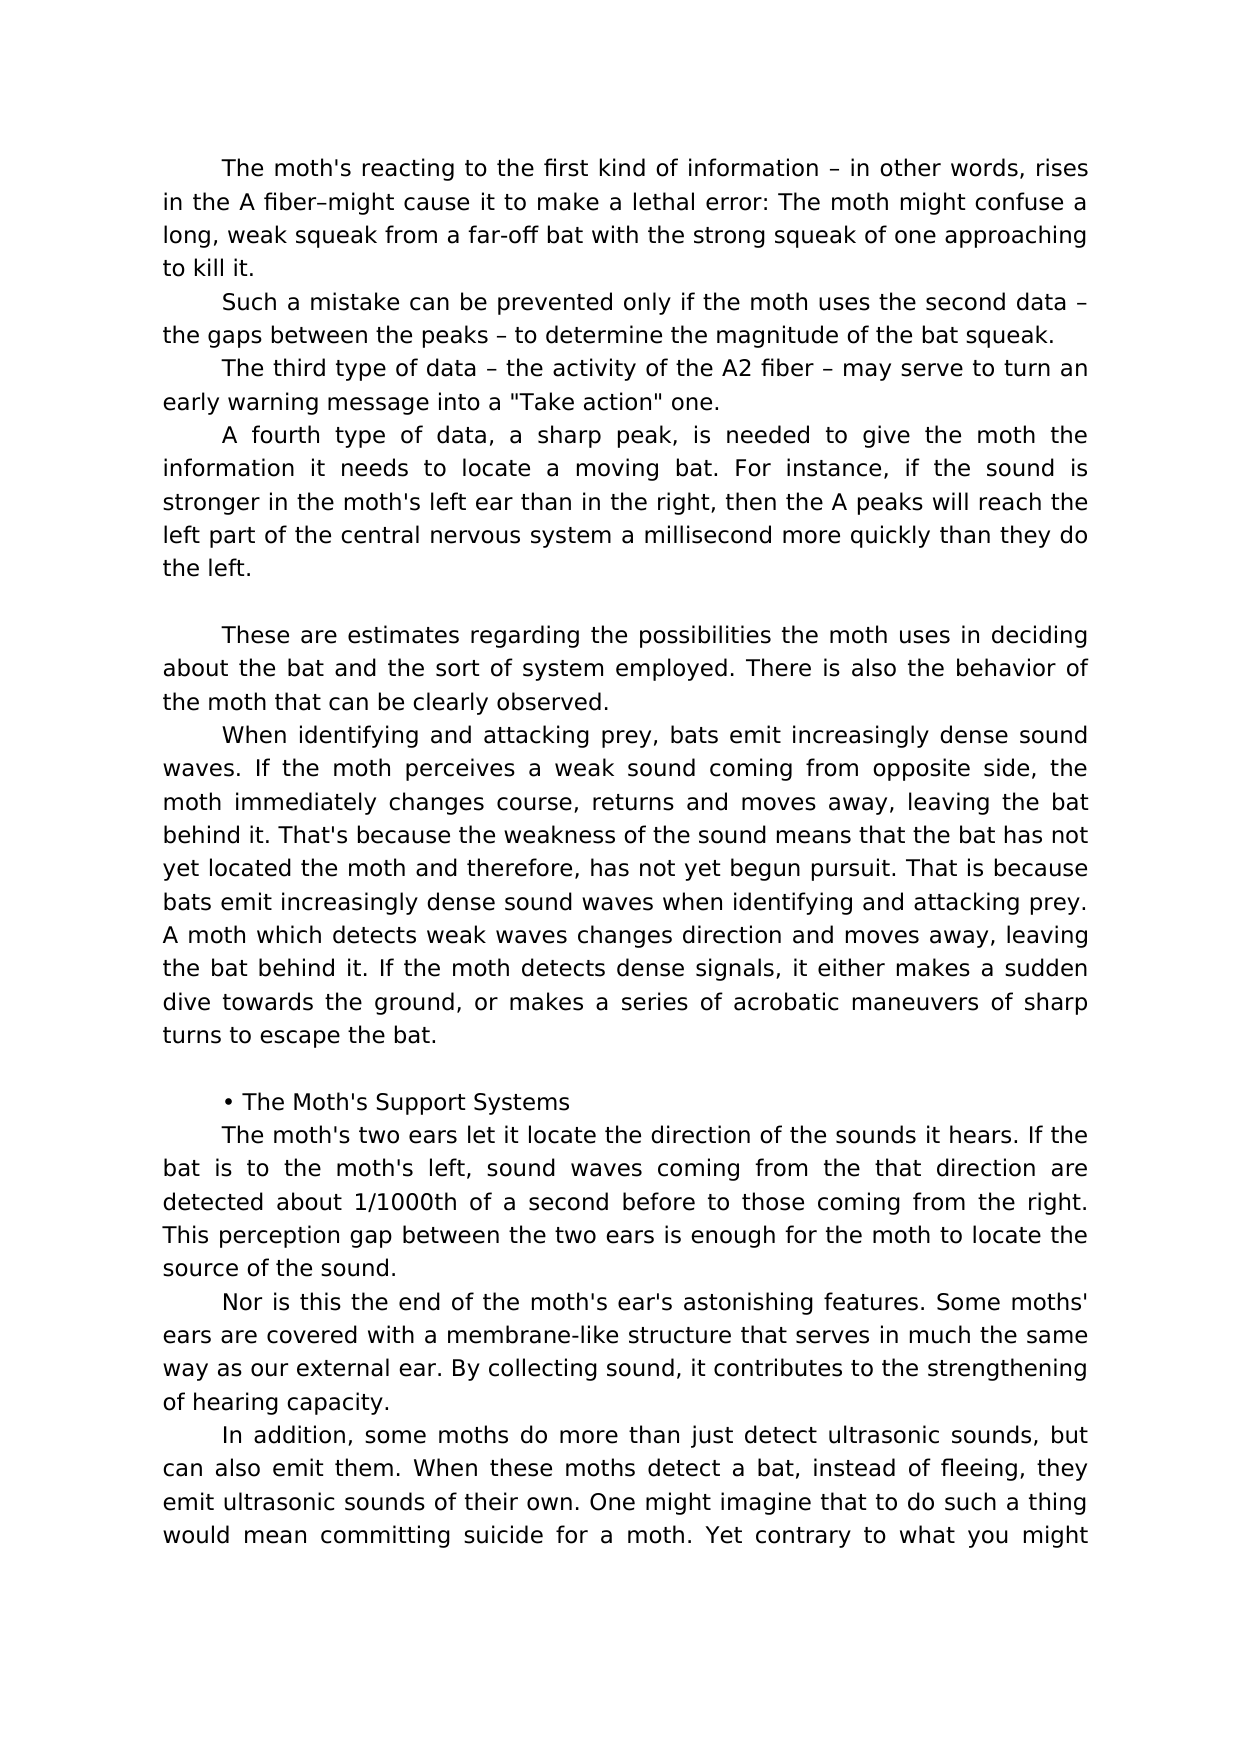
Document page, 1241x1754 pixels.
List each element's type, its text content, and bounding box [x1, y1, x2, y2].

text A fourth type of data, a sharp peak, is needed to give the moth the information it needs to locate a moving bat. For instance, if the sound is stronger in the moth's left ear than in the right, then the A peaks will reach the left part of the central nervous system a millisecond more quickly than they do the left. [162, 417, 1090, 583]
text When identifying and attacking prey, bats emit increasingly dense sound waves. If the moth perceives a weak sound coming from opposite side, the moth immediately changes course, returns and moves away, leaving the bat behind it. That's because the weakness of the sound means that the bat has not yet located the moth and therefore, has not yet begun pursuit. That is because bats emit increasingly dense sound waves when identifying and attacking prey. A moth which detects weak waves changes direction and moves away, leaving the bat behind it. If the moth detects dense signals, it either makes a sudden dive towards the ground, or makes a series of acrobatic maneuvers of sharp turns to escape the bat. [162, 717, 1090, 1050]
text The moth's two ears let it locate the direction of the sounds it hears. If the bat is to the moth's left, sound waves coming from the that direction are detected about 1/1000th of a second before to those coming from the right. This perception gap between the two ears is enough for the moth to locate the source of the sound. [162, 1117, 1090, 1283]
text These are estimates regarding the possibilities the moth uses in deciding about the bat and the sort of system employed. There is also the behavior of the moth that can be clearly observed. [162, 617, 1090, 717]
text The third type of data – the activity of the A2 fiber – may serve to turn an early warning message into a "Take action" one. [162, 350, 1090, 417]
text The moth's reacting to the first kind of information – in other words, rises in the A fiber–might cause it to make a lethal error: The moth might confuse a long, weak squeak from a far-off bat with the strong squeak of one approaching to kill it. [162, 150, 1090, 283]
text In addition, some moths do more than just detect ultrasonic sounds, but can also emit them. When these moths detect a bat, instead of fleeing, they emit ultrasonic sounds of their own. One might imagine that to do such a thing would mean committing suicide for a moth. Yet contrary to what you might [162, 1417, 1090, 1550]
text • The Moth's Support Systems [162, 1083, 1090, 1117]
text Such a mistake can be prevented only if the moth uses the second data – the gaps between the peaks – to determine the magnitude of the bat squeak. [162, 283, 1090, 350]
text Nor is this the end of the moth's ear's astonishing features. Some moths' ears are covered with a membrane-like structure that serves in much the same way as our external ear. By collecting sound, it contributes to the strengthening of hearing capacity. [162, 1283, 1090, 1417]
